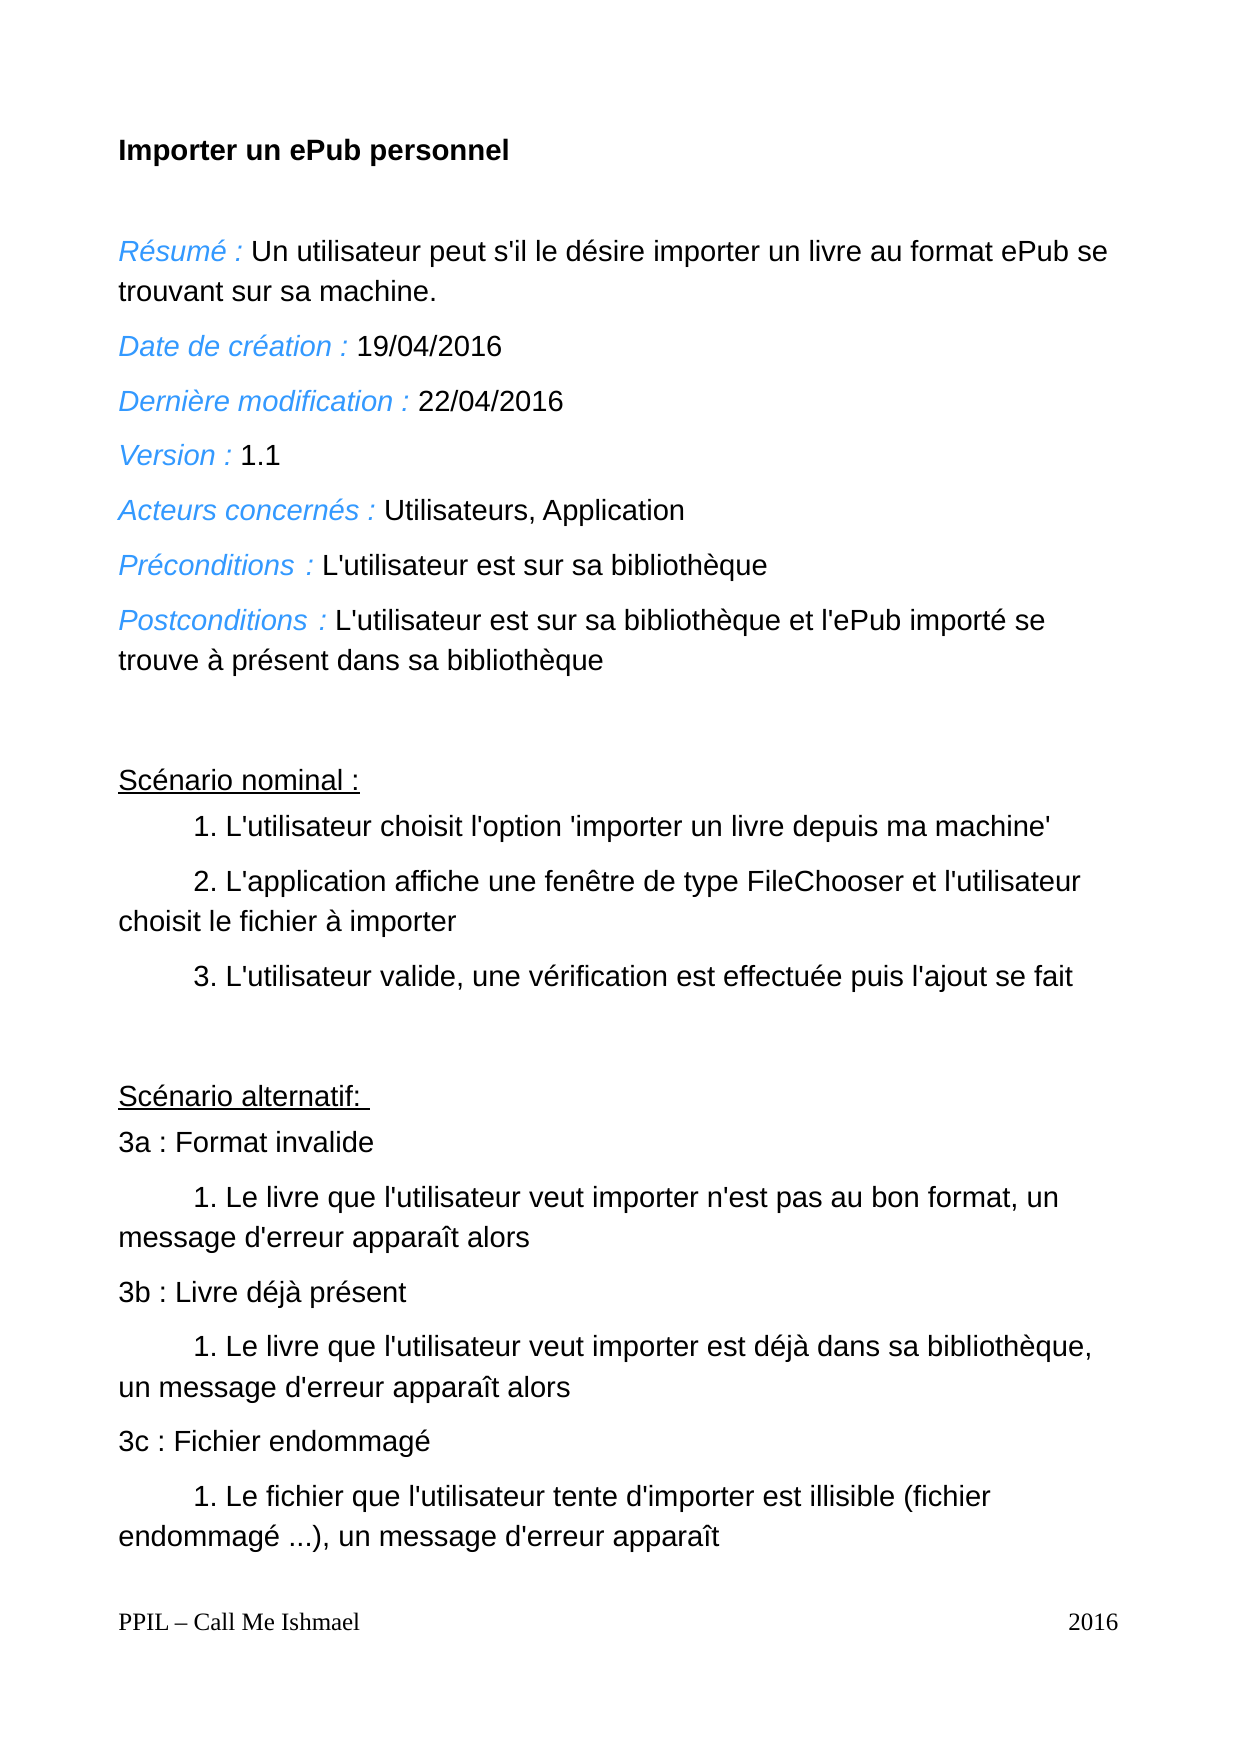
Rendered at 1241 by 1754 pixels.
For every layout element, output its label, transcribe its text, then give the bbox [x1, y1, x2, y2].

text Postconditions : L'utilisateur est sur sa bibliothèque et l'ePub importé se trouve à présent dans sa bibliothèque [118, 603, 1122, 676]
text 3b : Livre déjà présent [118, 1274, 1122, 1308]
subtitle Scénario nominal : [118, 763, 1122, 796]
text Date de création : 19/04/2016 [118, 329, 1122, 362]
text 1. Le livre que l'utilisateur veut importer est déjà dans sa bibliothèque, un message d'erreur apparaît alors [118, 1329, 1122, 1403]
text Acteurs concernés : Utilisateurs, Application [118, 493, 1122, 527]
text 1. L'utilisateur choisit l'option 'importer un livre depuis ma machine' [118, 809, 1122, 842]
text Préconditions : L'utilisateur est sur sa bibliothèque [118, 548, 1122, 581]
text 1. Le fichier que l'utilisateur tente d'importer est illisible (fichier endommagé ...), un message d'erreur apparaît [118, 1479, 1122, 1553]
text 1. Le livre que l'utilisateur veut importer n'est pas au bon format, un message d'erreur apparaît alors [118, 1179, 1122, 1253]
text Résumé : Un utilisateur peut s'il le désire importer un livre au format ePub se trouvant sur sa machine. [118, 234, 1122, 307]
subtitle Scénario alternatif: [118, 1079, 1122, 1112]
text 3. L'utilisateur valide, une vérification est effectuée puis l'ajout se fait [118, 959, 1122, 992]
text 3a : Format invalide [118, 1125, 1122, 1158]
text Version : 1.1 [118, 438, 1122, 472]
text Dernière modification : 22/04/2016 [118, 383, 1122, 417]
text 3c : Fichier endommagé [118, 1424, 1122, 1458]
subtitle Importer un ePub personnel [118, 133, 1122, 166]
text 2. L'application affiche une fenêtre de type FileChooser et l'utilisateur choisit le fichier à importer [118, 864, 1122, 937]
